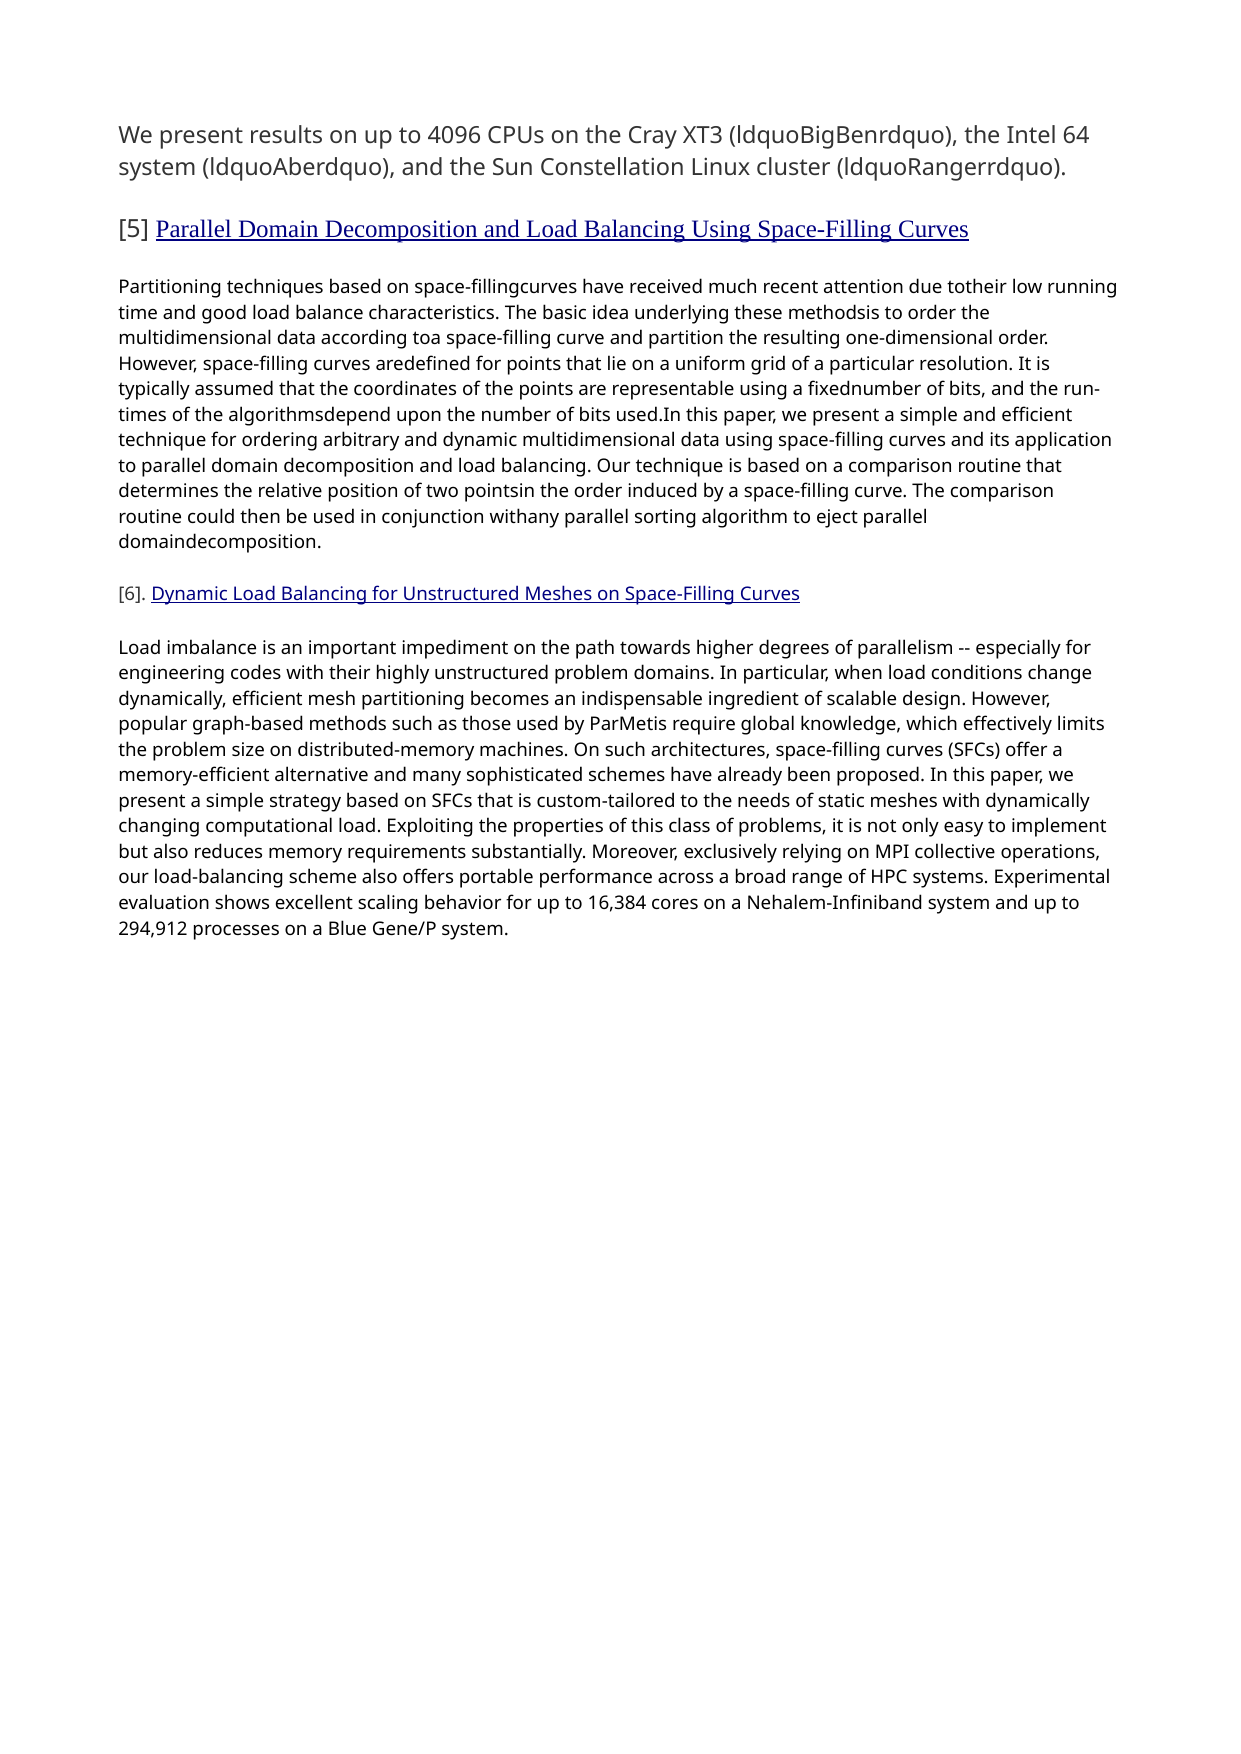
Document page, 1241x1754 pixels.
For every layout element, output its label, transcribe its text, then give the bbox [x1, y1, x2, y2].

text Partitioning techniques based on space-fillingcurves have received much recent attention due totheir low running time and good load balance characteristics. The basic idea underlying these methodsis to order the multidimensional data according toa space-filling curve and partition the resulting one-dimensional order. However, space-filling curves aredefined for points that lie on a uniform grid of a particular resolution. It is typically assumed that the coordinates of the points are representable using a fixednumber of bits, and the run-times of the algorithmsdepend upon the number of bits used.In this paper, we present a simple and efficient technique for ordering arbitrary and dynamic multidimensional data using space-filling curves and its application to parallel domain decomposition and load balancing. Our technique is based on a comparison routine that determines the relative position of two pointsin the order induced by a space-filling curve. The comparison routine could then be used in conjunction withany parallel sorting algorithm to eject parallel domaindecomposition. [118, 274, 1122, 554]
text [6]. Dynamic Load Balancing for Unstructured Meshes on Space-Filling Curves [118, 580, 1122, 605]
text Load imbalance is an important impediment on the path towards higher degrees of parallelism -- especially for engineering codes with their highly unstructured problem domains. In particular, when load conditions change dynamically, efficient mesh partitioning becomes an indispensable ingredient of scalable design. However, popular graph-based methods such as those used by ParMetis require global knowledge, which effectively limits the problem size on distributed-memory machines. On such architectures, space-filling curves (SFCs) offer a memory-efficient alternative and many sophisticated schemes have already been proposed. In this paper, we present a simple strategy based on SFCs that is custom-tailored to the needs of static meshes with dynamically changing computational load. Exploiting the properties of this class of problems, it is not only easy to implement but also reduces memory requirements substantially. Moreover, exclusively relying on MPI collective operations, our load-balancing scheme also offers portable performance across a broad range of HPC systems. Experimental evaluation shows excellent scaling behavior for up to 16,384 cores on a Nehalem-Infiniband system and up to 294,912 processes on a Blue Gene/P system. [118, 634, 1122, 940]
text [5] Parallel Domain Decomposition and Load Balancing Using Space-Filling Curves [118, 211, 1122, 245]
text We present results on up to 4096 CPUs on the Cray XT3 (ldquoBigBenrdquo), the Intel 64 system (ldquoAberdquo), and the Sun Constellation Linux cluster (ldquoRangerrdquo). [118, 118, 1122, 182]
